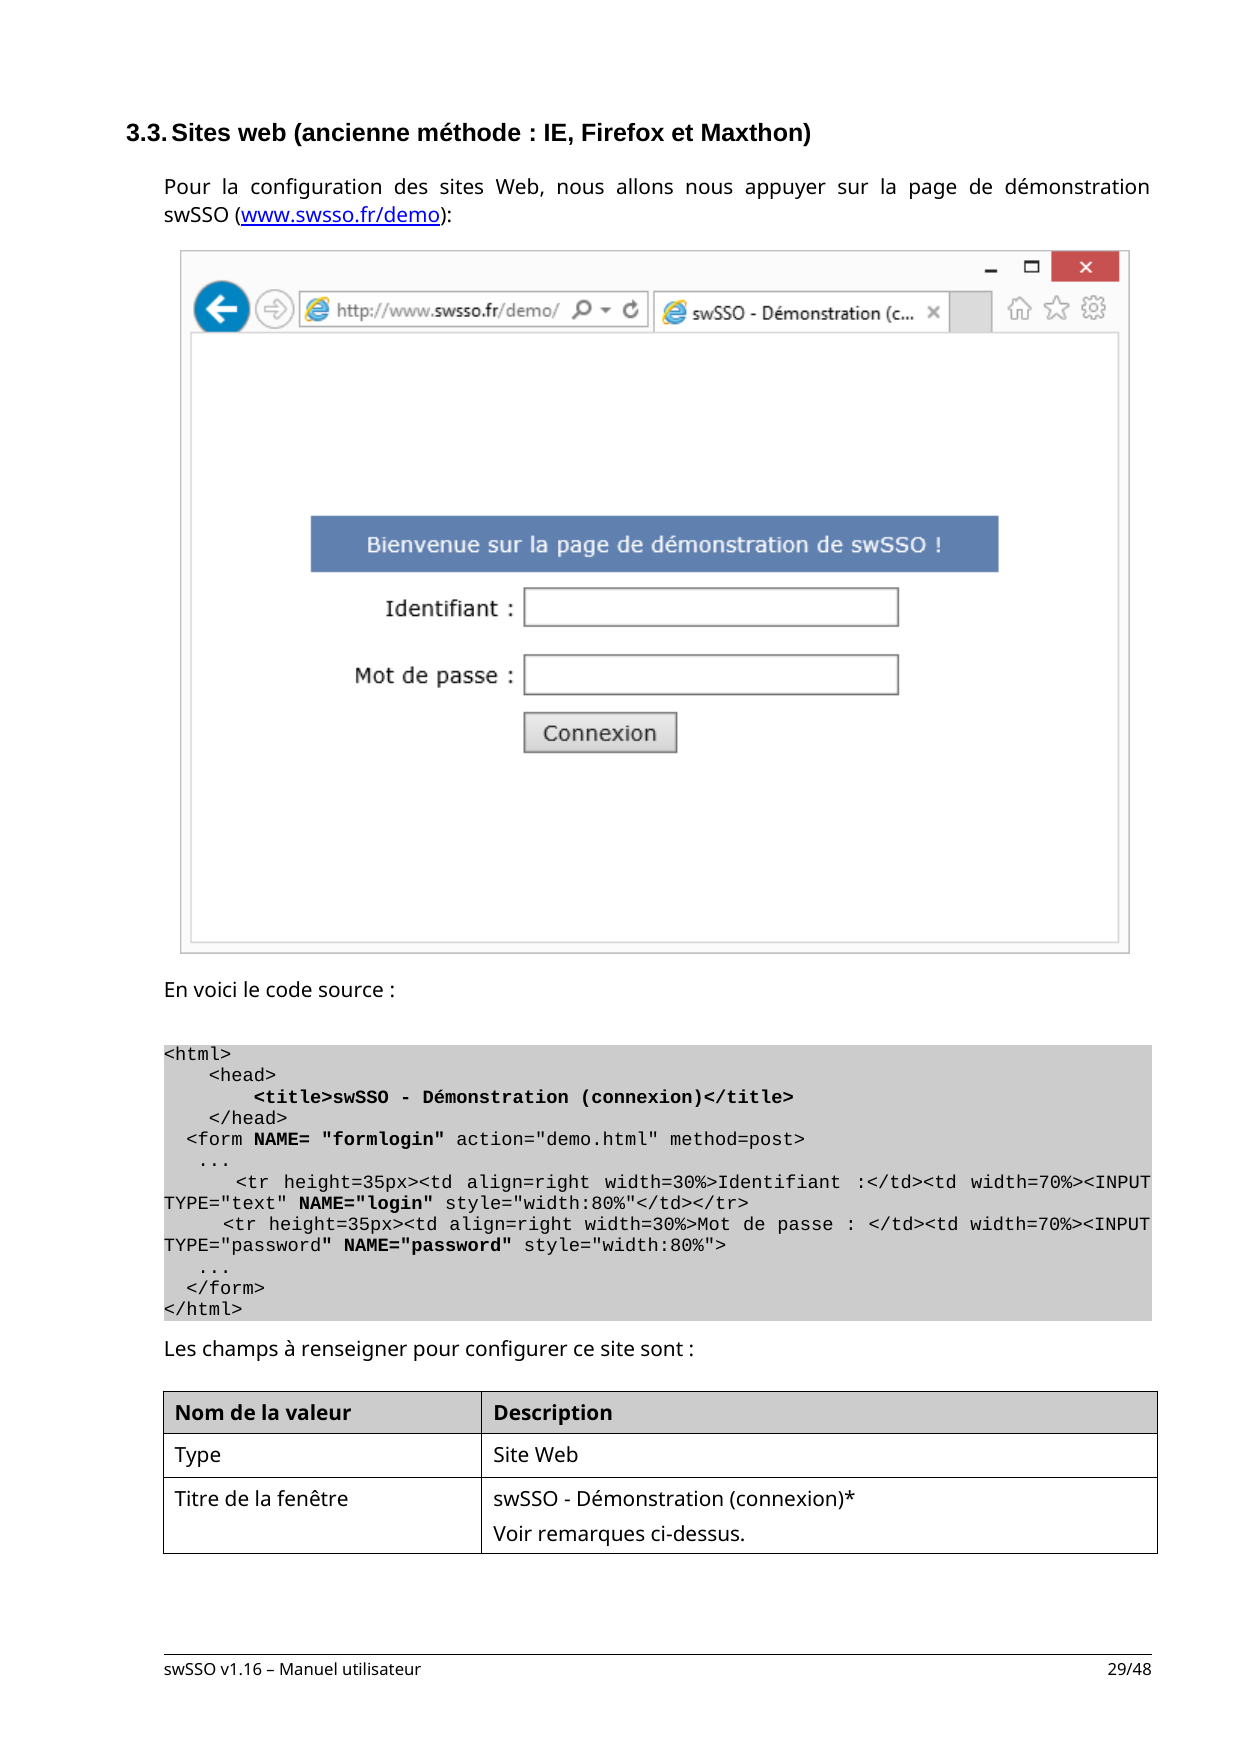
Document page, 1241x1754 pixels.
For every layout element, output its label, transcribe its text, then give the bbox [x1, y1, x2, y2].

table_header Description [482, 1392, 1157, 1433]
text Les champs à renseigner pour configurer ce site sont : [164, 1334, 1152, 1362]
picture [180, 250, 1130, 954]
text <title>swSSO - Démonstration (connexion)</title> [164, 1087, 1152, 1109]
table_cell Type [164, 1434, 481, 1477]
table_cell swSSO - Démonstration (connexion)* Voir remarques ci-dessus. [482, 1478, 1157, 1553]
text <head> [164, 1066, 1152, 1087]
text <tr height=35px><td align=right width=30%>Mot de passe : </td><td width=70%><INPUT TYPE="password" NAME="password" style="width:80%"> [164, 1215, 1152, 1257]
text <html> [164, 1045, 1152, 1066]
table_cell Site Web [482, 1434, 1157, 1477]
text ... [164, 1151, 1152, 1172]
text <form NAME= "formlogin" action="demo.html" method=post> [164, 1130, 1152, 1151]
text <tr height=35px><td align=right width=30%>Identifiant :</td><td width=70%><INPUT TYPE="text" NAME="login" style="width:80%"</td></tr> [164, 1172, 1152, 1215]
text </head> [164, 1109, 1152, 1130]
text </html> [164, 1300, 1152, 1321]
text En voici le code source : [164, 976, 1152, 1004]
subtitle Sites web (ancienne méthode : IE, Firefox et Maxthon) [126, 118, 1152, 147]
text </form> [164, 1279, 1152, 1300]
table_header Nom de la valeur [164, 1392, 481, 1433]
text Pour la configuration des sites Web, nous allons nous appuyer sur la page de démonstration swSSO (www.swsso.fr/demo): [164, 172, 1152, 229]
text ... [164, 1257, 1152, 1279]
table_cell Titre de la fenêtre [164, 1478, 481, 1553]
